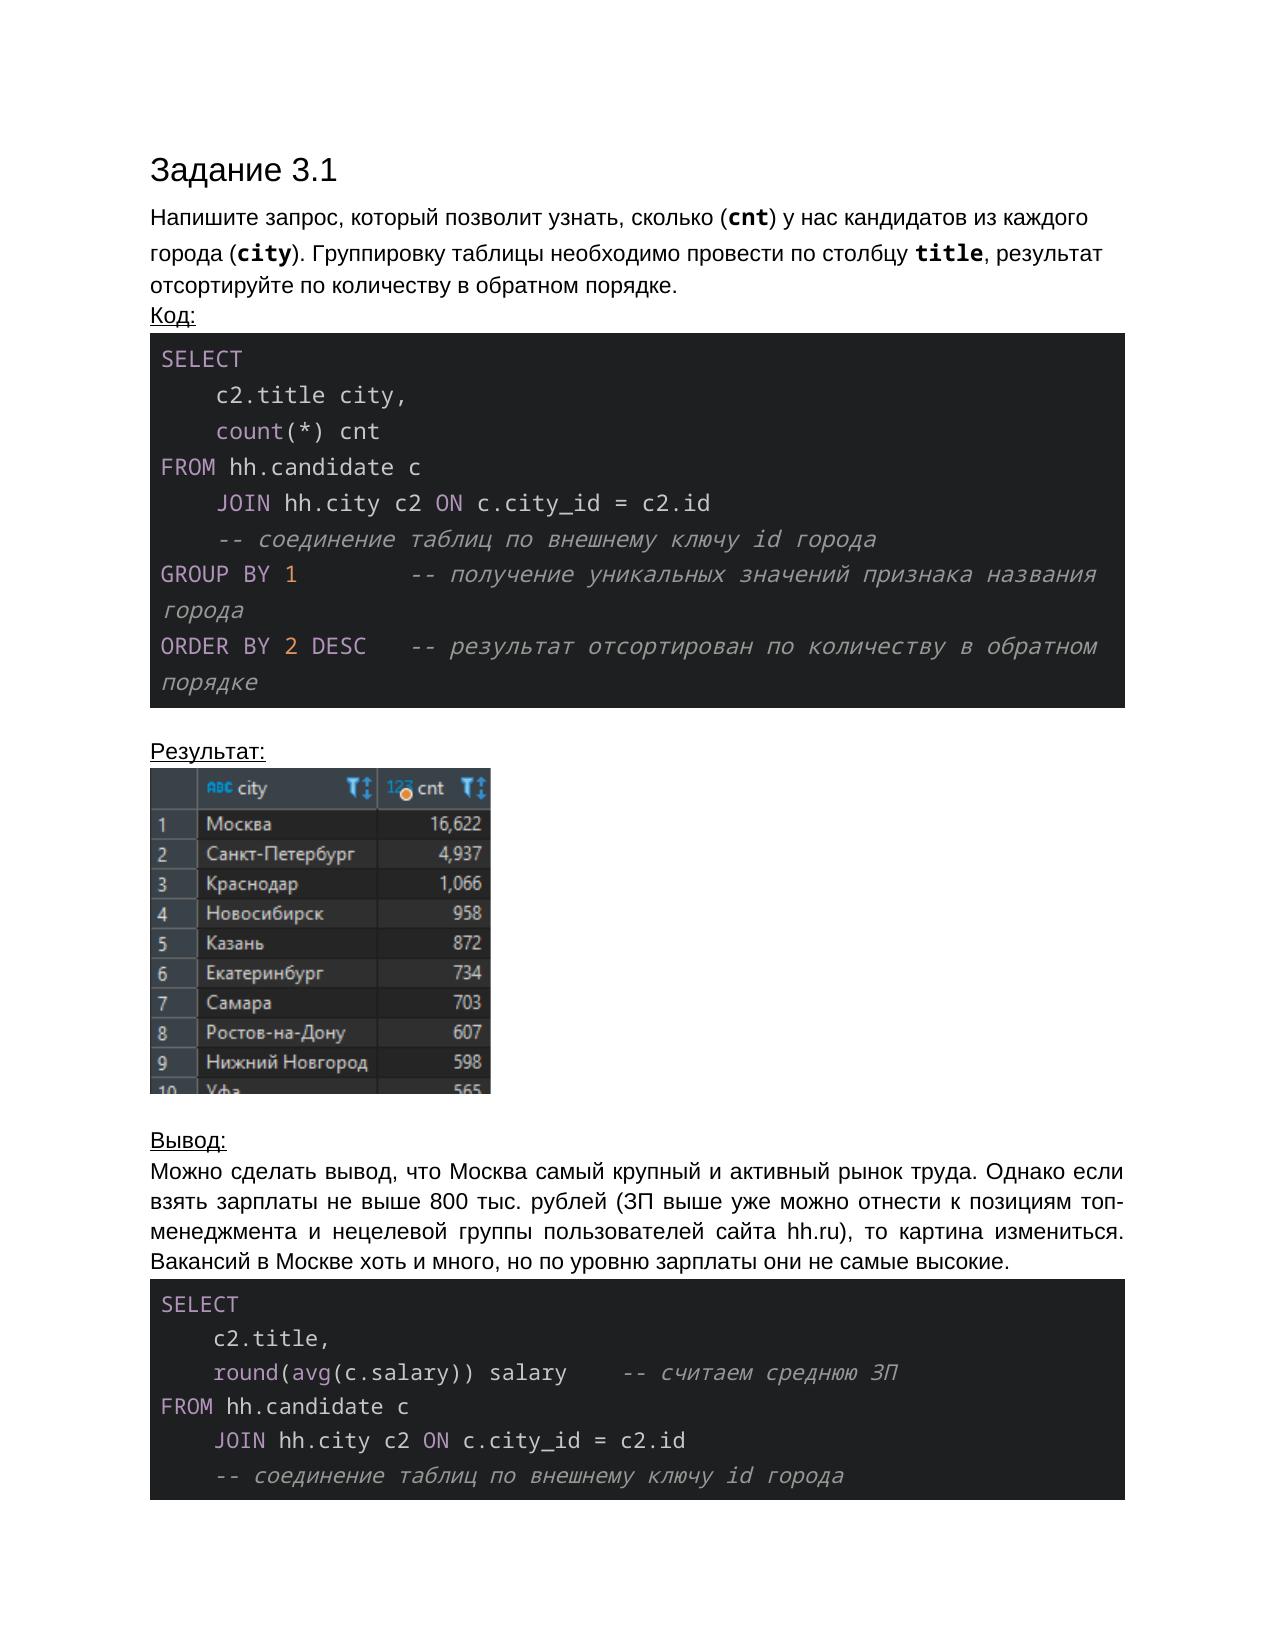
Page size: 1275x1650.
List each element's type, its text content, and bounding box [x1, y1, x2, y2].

text Можно сделать вывод, что Москва самый крупный и активный рынок труда. Однако если взять зарплаты не выше 800 тыс. рублей (ЗП выше уже можно отнести к позициям топ-менеджмента и нецелевой группы пользователей сайта hh.ru), то картина измениться. Вакансий в Москве хоть и много, но по уровню зарплаты они не самые высокие. [150, 1158, 1125, 1274]
text Напишите запрос, который позволит узнать, сколько (cnt) у нас кандидатов из каждого города (city). Группировку таблицы необходимо провести по столбцу title, результат отсортируйте по количеству в обратном порядке. [150, 201, 1125, 298]
table_header SELECT c2.title city, count(*) cnt FROM hh.candidate c JOIN hh.city c2 ON c.city_id = c2.id -- соединение таблиц по внешнему ключу id города GROUP BY 1 -- получение уникальных значений признака названия города ORDER BY 2 DESC -- результат отсортирован по количеству в обратном порядке [150, 333, 1125, 708]
picture [150, 768, 491, 1094]
text Вывод: [150, 1127, 1125, 1154]
table_header SELECT c2.title, round(avg(c.salary)) salary -- считаем среднюю ЗП FROM hh.candidate c JOIN hh.city c2 ON c.city_id = c2.id -- соединение таблиц по внешнему ключу id города [150, 1279, 1125, 1500]
text Код: [150, 302, 1125, 328]
subtitle Задание 3.1 [150, 150, 1125, 188]
text Результат: [150, 738, 1125, 764]
